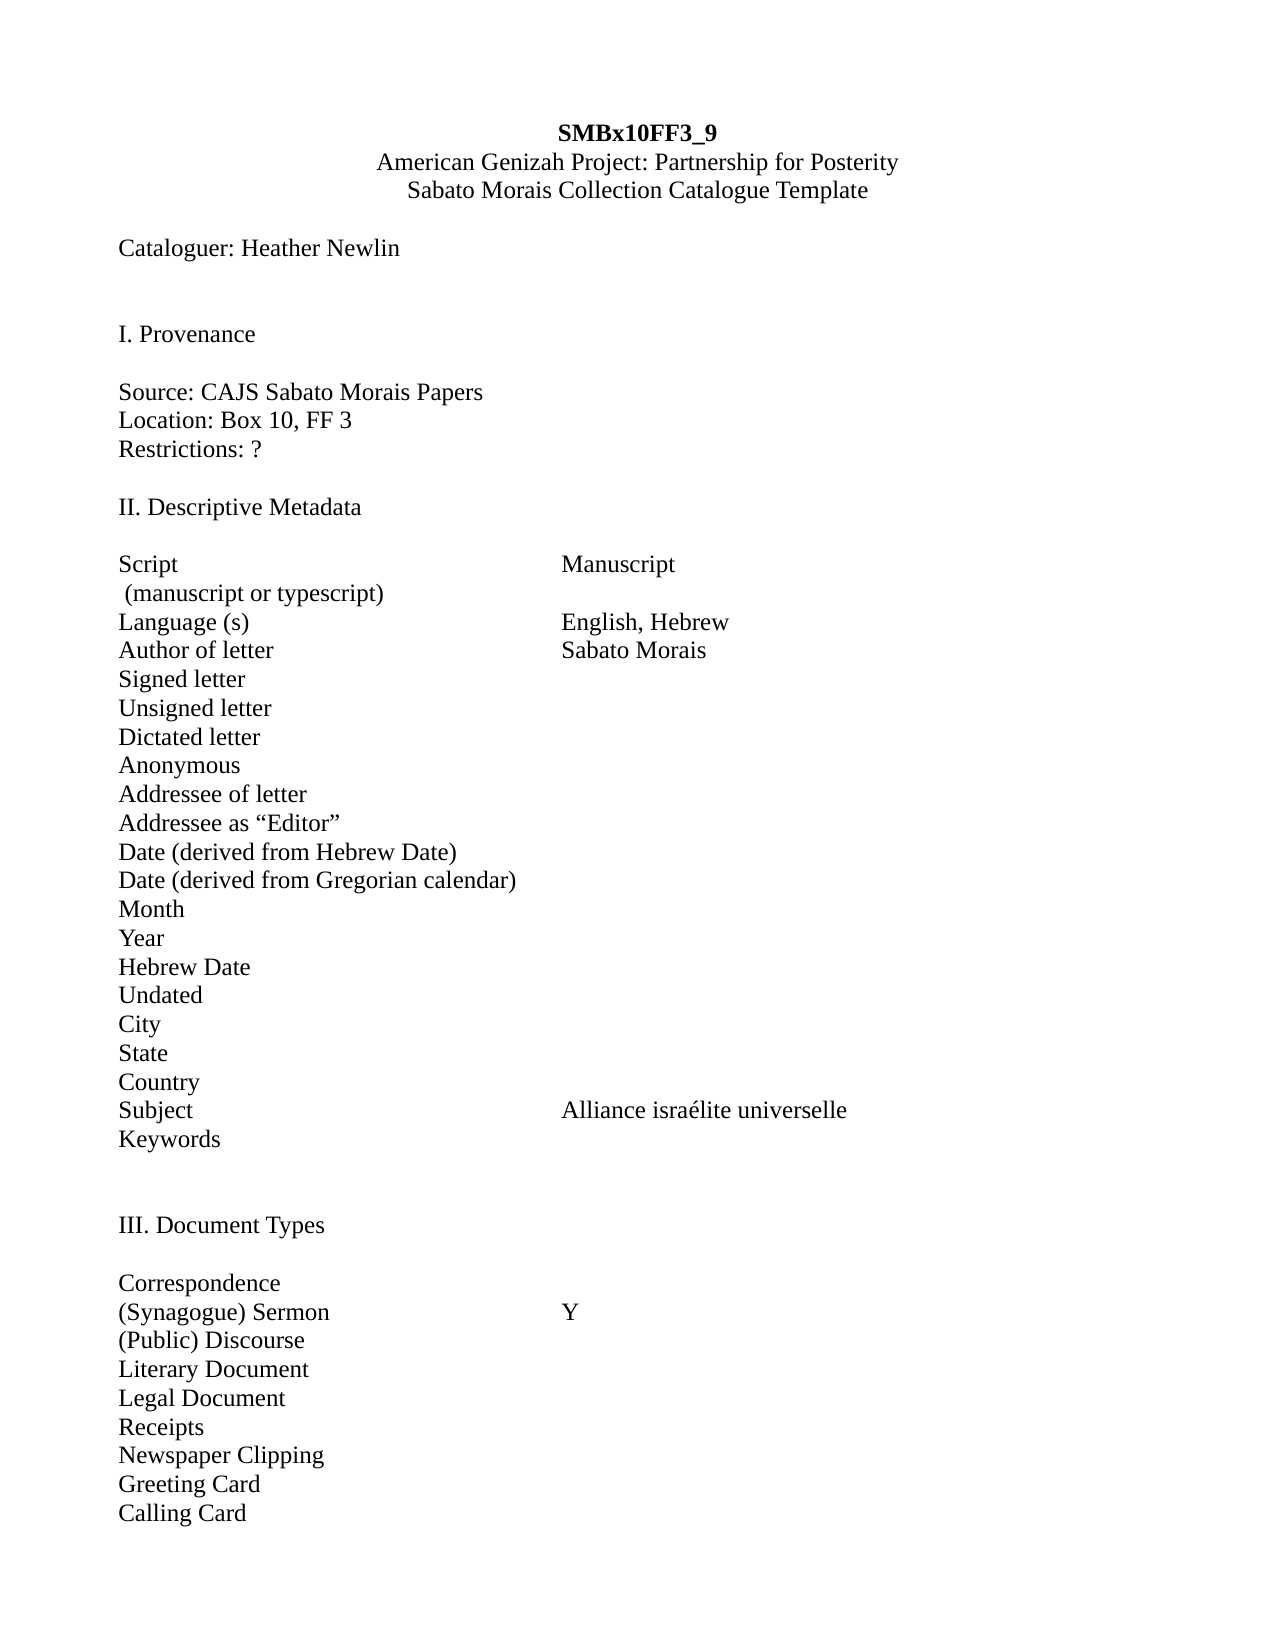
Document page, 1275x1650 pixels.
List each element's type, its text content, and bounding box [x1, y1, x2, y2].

text Sabato Morais Collection Catalogue Template [118, 176, 1157, 204]
text Restrictions: ? [118, 434, 1157, 463]
text City [118, 1009, 1157, 1038]
text Date (derived from Hebrew Date) [118, 837, 1157, 866]
text Addressee of letter [118, 779, 1157, 808]
text Date (derived from Gregorian calendar) [118, 866, 1157, 894]
text Cataloguer: Heather Newlin [118, 233, 1157, 262]
text Source: CAJS Sabato Morais Papers [118, 377, 1157, 406]
text Keywords [118, 1124, 1157, 1153]
text SMBx10FF3_9 [118, 118, 1157, 147]
text Country [118, 1067, 1157, 1096]
text (manuscript or typescript) [118, 578, 1157, 607]
text Dictated letter [118, 722, 1157, 751]
text Year [118, 923, 1157, 952]
text Literary Document [118, 1354, 1157, 1383]
text Correspondence [118, 1268, 1157, 1297]
text Anonymous [118, 751, 1157, 779]
text I. Provenance [118, 319, 1157, 348]
text Subject Alliance israélite universelle [118, 1096, 1157, 1124]
text Hebrew Date [118, 952, 1157, 981]
text (Public) Discourse [118, 1326, 1157, 1354]
text Language (s) English, Hebrew [118, 607, 1157, 636]
text Calling Card [118, 1498, 1157, 1527]
text Undated [118, 981, 1157, 1009]
text Script Manuscript [118, 549, 1157, 578]
text Location: Box 10, FF 3 [118, 406, 1157, 434]
text II. Descriptive Metadata [118, 492, 1157, 521]
text Greeting Card [118, 1469, 1157, 1498]
text Receipts [118, 1412, 1157, 1441]
text Author of letter Sabato Morais [118, 636, 1157, 664]
text Legal Document [118, 1383, 1157, 1412]
text American Genizah Project: Partnership for Posterity [118, 147, 1157, 176]
text Month [118, 894, 1157, 923]
text Unsigned letter [118, 693, 1157, 722]
text III. Document Types [118, 1211, 1157, 1239]
text (Synagogue) Sermon Y [118, 1297, 1157, 1326]
text Newspaper Clipping [118, 1441, 1157, 1469]
text State [118, 1038, 1157, 1067]
text Signed letter [118, 664, 1157, 693]
text Addressee as “Editor” [118, 808, 1157, 837]
